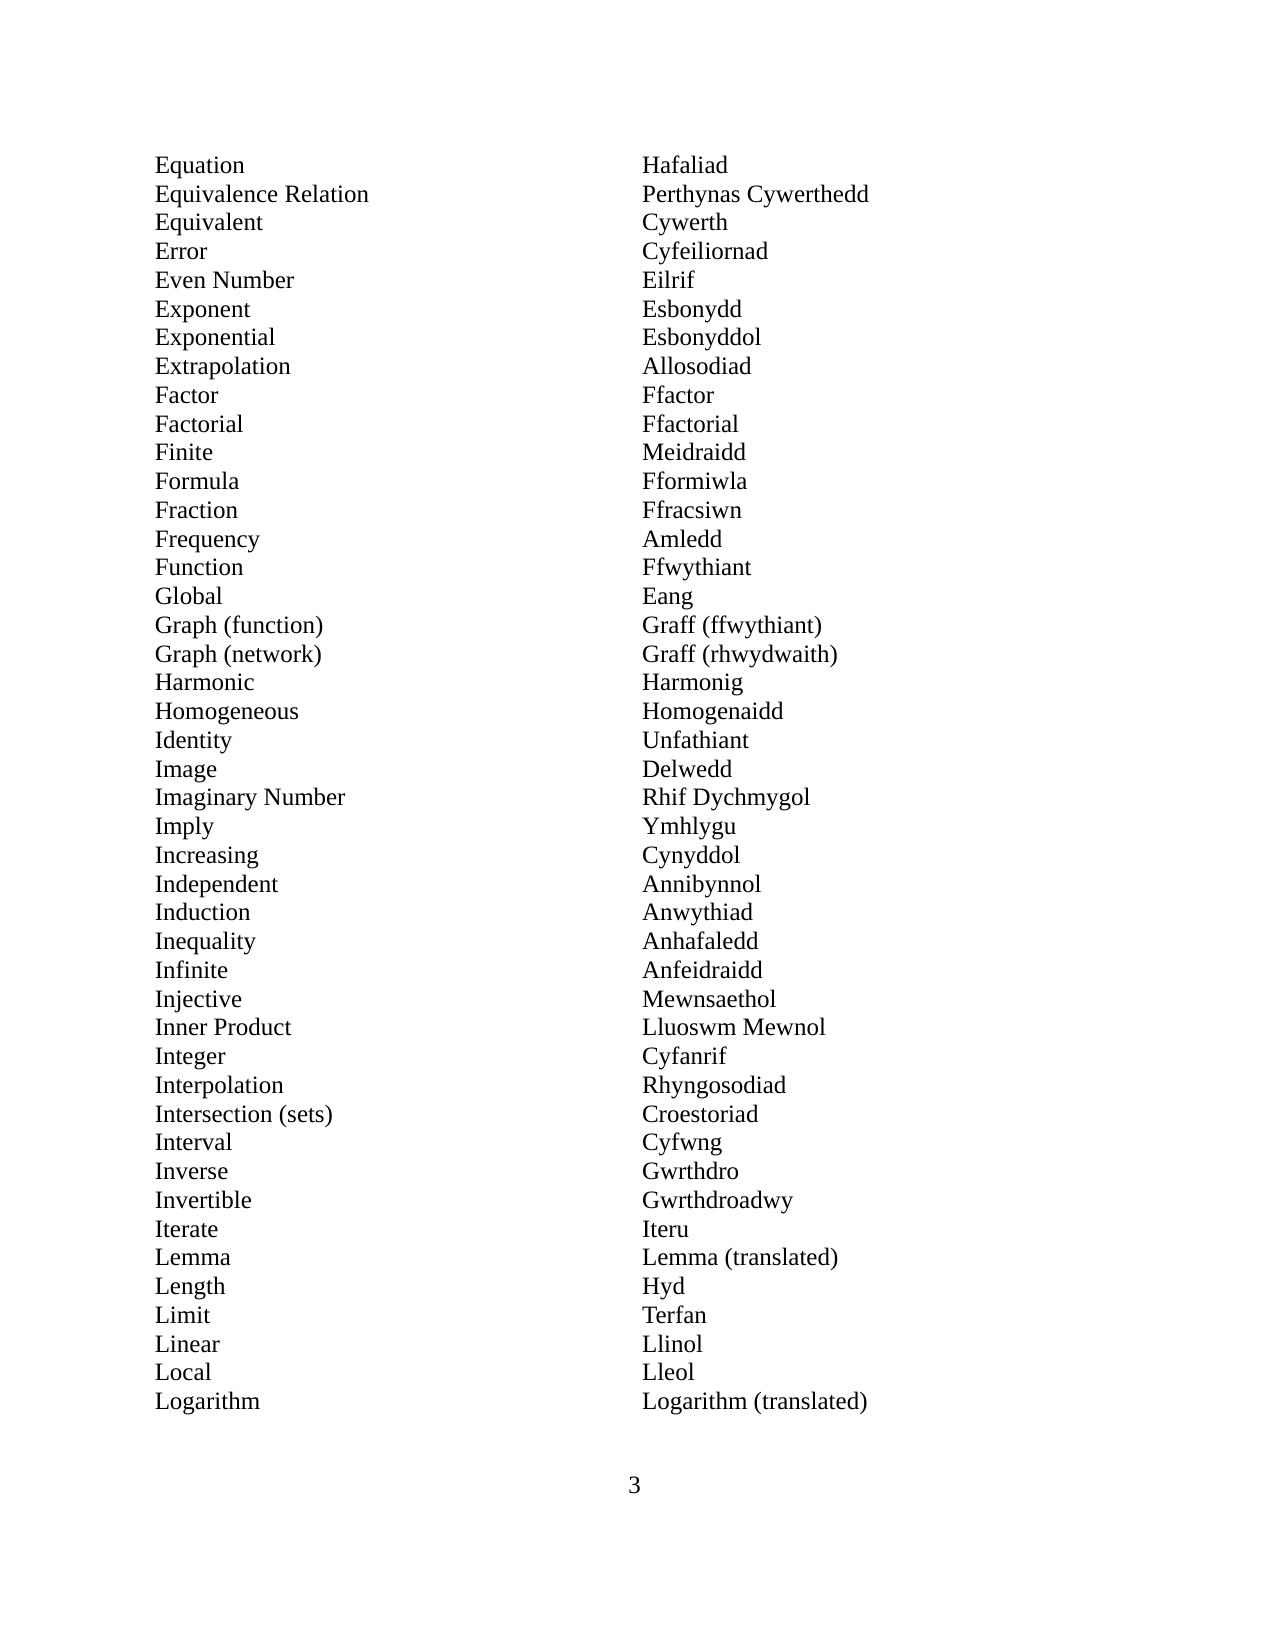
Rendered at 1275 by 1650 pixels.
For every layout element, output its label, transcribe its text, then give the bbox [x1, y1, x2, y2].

table_cell Eilrif [638, 265, 1125, 294]
table_cell Equivalence Relation [150, 179, 637, 207]
table_cell Fformiwla [638, 466, 1125, 495]
table_cell Interval [150, 1128, 637, 1156]
table_cell Annibynnol [638, 869, 1125, 897]
table_cell Croestoriad [638, 1099, 1125, 1127]
table_cell Graff (rhwydwaith) [638, 639, 1125, 667]
table_cell Imaginary Number [150, 783, 637, 811]
table_cell Equation [150, 150, 637, 179]
table_cell Error [150, 236, 637, 265]
table_cell Homogeneous [150, 696, 637, 725]
table_cell Cywerth [638, 208, 1125, 236]
table_cell Iterate [150, 1214, 637, 1242]
table_cell Injective [150, 984, 637, 1012]
table_cell Fraction [150, 495, 637, 524]
table_cell Logarithm [150, 1386, 637, 1415]
table_cell Ymhlygu [638, 811, 1125, 840]
table_cell Cyfeiliornad [638, 236, 1125, 265]
table_cell Exponential [150, 323, 637, 351]
table_cell Anwythiad [638, 898, 1125, 926]
table_cell Perthynas Cywerthedd [638, 179, 1125, 207]
table_cell Meidraidd [638, 438, 1125, 466]
table_cell Finite [150, 438, 637, 466]
table_cell Mewnsaethol [638, 984, 1125, 1012]
table_cell Delwedd [638, 754, 1125, 782]
table_cell Logarithm (translated) [638, 1386, 1125, 1415]
table_cell Ffracsiwn [638, 495, 1125, 524]
table_cell Invertible [150, 1185, 637, 1214]
table_cell Factor [150, 380, 637, 409]
table_cell Infinite [150, 955, 637, 984]
table_cell Identity [150, 725, 637, 754]
table_cell Factorial [150, 409, 637, 437]
table_cell Ffwythiant [638, 553, 1125, 581]
table_cell Eang [638, 581, 1125, 610]
table_cell Intersection (sets) [150, 1099, 637, 1127]
table_cell Inequality [150, 926, 637, 955]
table_cell Llinol [638, 1329, 1125, 1357]
table_cell Unfathiant [638, 725, 1125, 754]
table_cell Anhafaledd [638, 926, 1125, 955]
table_cell Imply [150, 811, 637, 840]
table_cell Ffactorial [638, 409, 1125, 437]
table_cell Cyfanrif [638, 1041, 1125, 1070]
table_cell Esbonyddol [638, 323, 1125, 351]
table_cell Linear [150, 1329, 637, 1357]
table_cell Ffactor [638, 380, 1125, 409]
table_cell Exponent [150, 294, 637, 322]
table_cell Induction [150, 898, 637, 926]
table_cell Harmonig [638, 668, 1125, 696]
table_cell Increasing [150, 840, 637, 869]
table_cell Graff (ffwythiant) [638, 610, 1125, 639]
table_cell Equivalent [150, 208, 637, 236]
table_cell Function [150, 553, 637, 581]
table_cell Graph (function) [150, 610, 637, 639]
table_cell Hafaliad [638, 150, 1125, 179]
table_cell Global [150, 581, 637, 610]
table_cell Rhyngosodiad [638, 1070, 1125, 1099]
table_cell Cyfwng [638, 1128, 1125, 1156]
table_cell Lluoswm Mewnol [638, 1013, 1125, 1041]
table_cell Gwrthdroadwy [638, 1185, 1125, 1214]
table_cell Inverse [150, 1156, 637, 1185]
table_cell Lemma [150, 1243, 637, 1271]
table_cell Inner Product [150, 1013, 637, 1041]
table_cell Local [150, 1358, 637, 1386]
table_cell Limit [150, 1300, 637, 1329]
table_cell Interpolation [150, 1070, 637, 1099]
table_cell Harmonic [150, 668, 637, 696]
table_cell Terfan [638, 1300, 1125, 1329]
table_cell Esbonydd [638, 294, 1125, 322]
table_cell Iteru [638, 1214, 1125, 1242]
table_cell Frequency [150, 524, 637, 552]
table_cell Integer [150, 1041, 637, 1070]
table_cell Allosodiad [638, 351, 1125, 380]
table_cell Cynyddol [638, 840, 1125, 869]
table_cell Length [150, 1271, 637, 1300]
table_cell Lleol [638, 1358, 1125, 1386]
table_cell Homogenaidd [638, 696, 1125, 725]
table_cell Formula [150, 466, 637, 495]
table_cell Even Number [150, 265, 637, 294]
table_cell Image [150, 754, 637, 782]
table_cell Gwrthdro [638, 1156, 1125, 1185]
table_cell Extrapolation [150, 351, 637, 380]
table_cell Graph (network) [150, 639, 637, 667]
table_cell Amledd [638, 524, 1125, 552]
table_cell Rhif Dychmygol [638, 783, 1125, 811]
table_cell Hyd [638, 1271, 1125, 1300]
table_cell Independent [150, 869, 637, 897]
table_cell Anfeidraidd [638, 955, 1125, 984]
table_cell Lemma (translated) [638, 1243, 1125, 1271]
